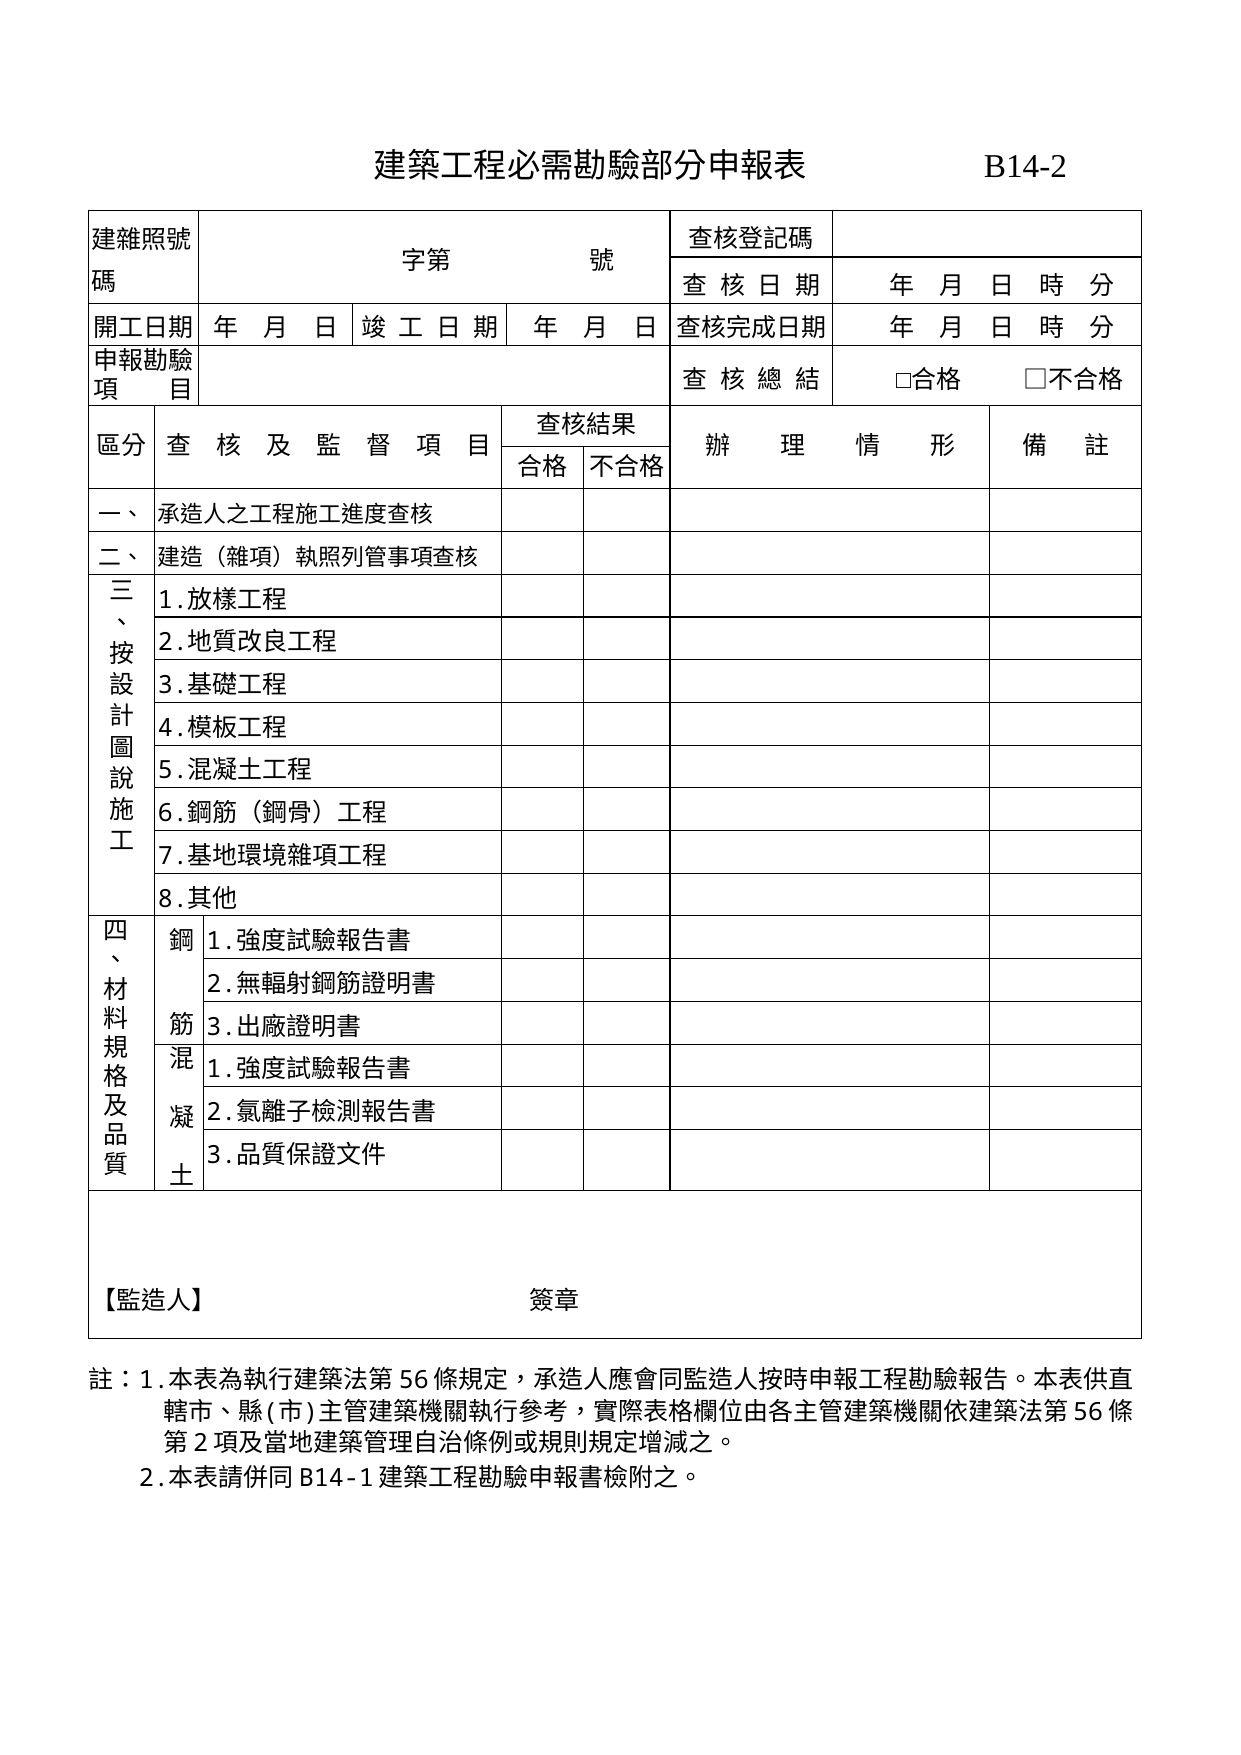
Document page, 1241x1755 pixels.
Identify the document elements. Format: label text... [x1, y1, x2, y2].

table_cell [502, 1087, 583, 1129]
table_cell [990, 532, 1141, 574]
table_cell 2.氯離子檢測報告書 [204, 1087, 501, 1129]
table_cell [990, 575, 1141, 616]
table_cell [502, 660, 583, 702]
table_cell 5.混凝土工程 [155, 746, 501, 787]
table_cell [502, 1130, 583, 1190]
table_cell 查 核 日 期 [671, 258, 832, 303]
table_cell 二、 [89, 532, 154, 574]
table_cell 竣 工 日 期 [353, 304, 506, 345]
table_cell 備 註 [990, 406, 1141, 488]
table_cell [671, 959, 989, 1001]
table_cell 3.基礎工程 [155, 660, 501, 702]
table_cell [584, 831, 669, 873]
table_cell [502, 1045, 583, 1086]
table_header 字第 號 [199, 211, 669, 303]
table_cell [502, 746, 583, 787]
table_header 建雜照號碼 [89, 211, 198, 303]
table_cell [990, 916, 1141, 958]
table_cell 不合格 [584, 447, 669, 488]
table_cell 區分 [89, 406, 154, 488]
table_cell [990, 1045, 1141, 1086]
table_cell 承造人之工程施工進度查核 [155, 489, 501, 531]
table_cell [671, 575, 989, 616]
table_cell [584, 874, 669, 915]
table_cell [990, 618, 1141, 659]
table_cell [584, 916, 669, 958]
table_cell 3.品質保證文件 [204, 1130, 501, 1190]
table_cell [671, 660, 989, 702]
table_cell 4.模板工程 [155, 703, 501, 744]
table_cell 開工日期 [89, 304, 198, 345]
table_cell 6.鋼筋（鋼骨）工程 [155, 788, 501, 830]
table_cell [584, 703, 669, 744]
table_cell 四、材料規格及品質 [89, 916, 154, 1190]
text 2.本表請併同B14-1建築工程勘驗申報書檢附之。 [89, 1457, 1152, 1494]
table_cell [671, 489, 989, 531]
table_cell 2.無輻射鋼筋證明書 [204, 959, 501, 1001]
text 註：1.本表為執行建築法第56條規定，承造人應會同監造人按時申報工程勘驗報告。本表供直轄市、縣(市)主管建築機關執行參考，實際表格欄位由各主管建築機關依建築法第56條第2項及當地建築管理自治條例或規則規定增減之。 [89, 1364, 1152, 1457]
table_cell [502, 959, 583, 1001]
table_cell [671, 831, 989, 873]
table_cell [671, 703, 989, 744]
table_cell [671, 746, 989, 787]
table_cell [990, 703, 1141, 744]
table_cell 合格 [502, 447, 583, 488]
table_cell [584, 959, 669, 1001]
table_cell 年 月 日 [507, 304, 669, 345]
table_cell 混 凝 土 [155, 1045, 203, 1190]
table_cell 鋼 筋 [155, 916, 203, 1043]
table_cell [584, 788, 669, 830]
table_cell [990, 874, 1141, 915]
table_cell [990, 746, 1141, 787]
table_cell [502, 532, 583, 574]
table_cell 7.基地環境雜項工程 [155, 831, 501, 873]
table_cell [990, 1002, 1141, 1043]
text 建築工程必需勘驗部分申報表 B14-2 [239, 149, 1152, 184]
table_cell [502, 1002, 583, 1043]
table_cell [502, 489, 583, 531]
table_cell 辦 理 情 形 [671, 406, 989, 488]
table_cell [502, 618, 583, 659]
table_cell [502, 916, 583, 958]
table_cell [671, 1130, 989, 1190]
table_cell [584, 1130, 669, 1190]
table_cell 年 月 日 [199, 304, 352, 345]
table_cell [990, 489, 1141, 531]
table_cell 1.強度試驗報告書 [204, 916, 501, 958]
table_cell [990, 959, 1141, 1001]
table_cell [671, 788, 989, 830]
table_cell [199, 346, 669, 405]
table_cell [671, 1045, 989, 1086]
table_cell 三 、 按 設 計 圖 說 施 工 [89, 575, 154, 915]
table_cell [584, 489, 669, 531]
table_cell [584, 532, 669, 574]
table_cell [671, 532, 989, 574]
table_header 查核登記碼 [671, 211, 832, 256]
table_cell [990, 1130, 1141, 1190]
table_cell 2.地質改良工程 [155, 618, 501, 659]
table_cell [502, 703, 583, 744]
table_cell 申報勘驗項 目 [89, 346, 198, 405]
table_cell 3.出廠證明書 [204, 1002, 501, 1043]
table_cell [671, 1002, 989, 1043]
table_cell [584, 1045, 669, 1086]
table_cell 建造（雜項）執照列管事項查核 [155, 532, 501, 574]
table_cell [671, 618, 989, 659]
table_cell [990, 788, 1141, 830]
table_cell 一、 [89, 489, 154, 531]
table_cell [584, 746, 669, 787]
table_cell 查 核 及 監 督 項 目 [155, 406, 501, 488]
table_cell [584, 660, 669, 702]
table_cell 年 月 日 時 分 [833, 304, 1141, 345]
table_cell 年 月 日 時 分 [833, 258, 1141, 303]
table_cell [990, 1087, 1141, 1129]
table_cell [584, 575, 669, 616]
table_cell 1.放樣工程 [155, 575, 501, 616]
table_cell [584, 618, 669, 659]
table_cell [671, 1087, 989, 1129]
table_cell [502, 575, 583, 616]
table_cell 查核結果 [502, 406, 669, 446]
table_cell [990, 831, 1141, 873]
table_cell [502, 874, 583, 915]
table_cell 8.其他 [155, 874, 501, 915]
table_cell [584, 1087, 669, 1129]
table_cell □合格 □不合格 [833, 346, 1141, 405]
table_cell [671, 916, 989, 958]
table_header [833, 211, 1141, 256]
table_cell 查 核 總 結 [671, 346, 832, 405]
table_cell [671, 874, 989, 915]
table_cell 查核完成日期 [671, 304, 832, 345]
table_cell 【監造人】 簽章 [89, 1191, 1141, 1338]
table_cell [502, 831, 583, 873]
table_cell 1.強度試驗報告書 [204, 1045, 501, 1086]
table_cell [584, 1002, 669, 1043]
table_cell [990, 660, 1141, 702]
table_cell [502, 788, 583, 830]
